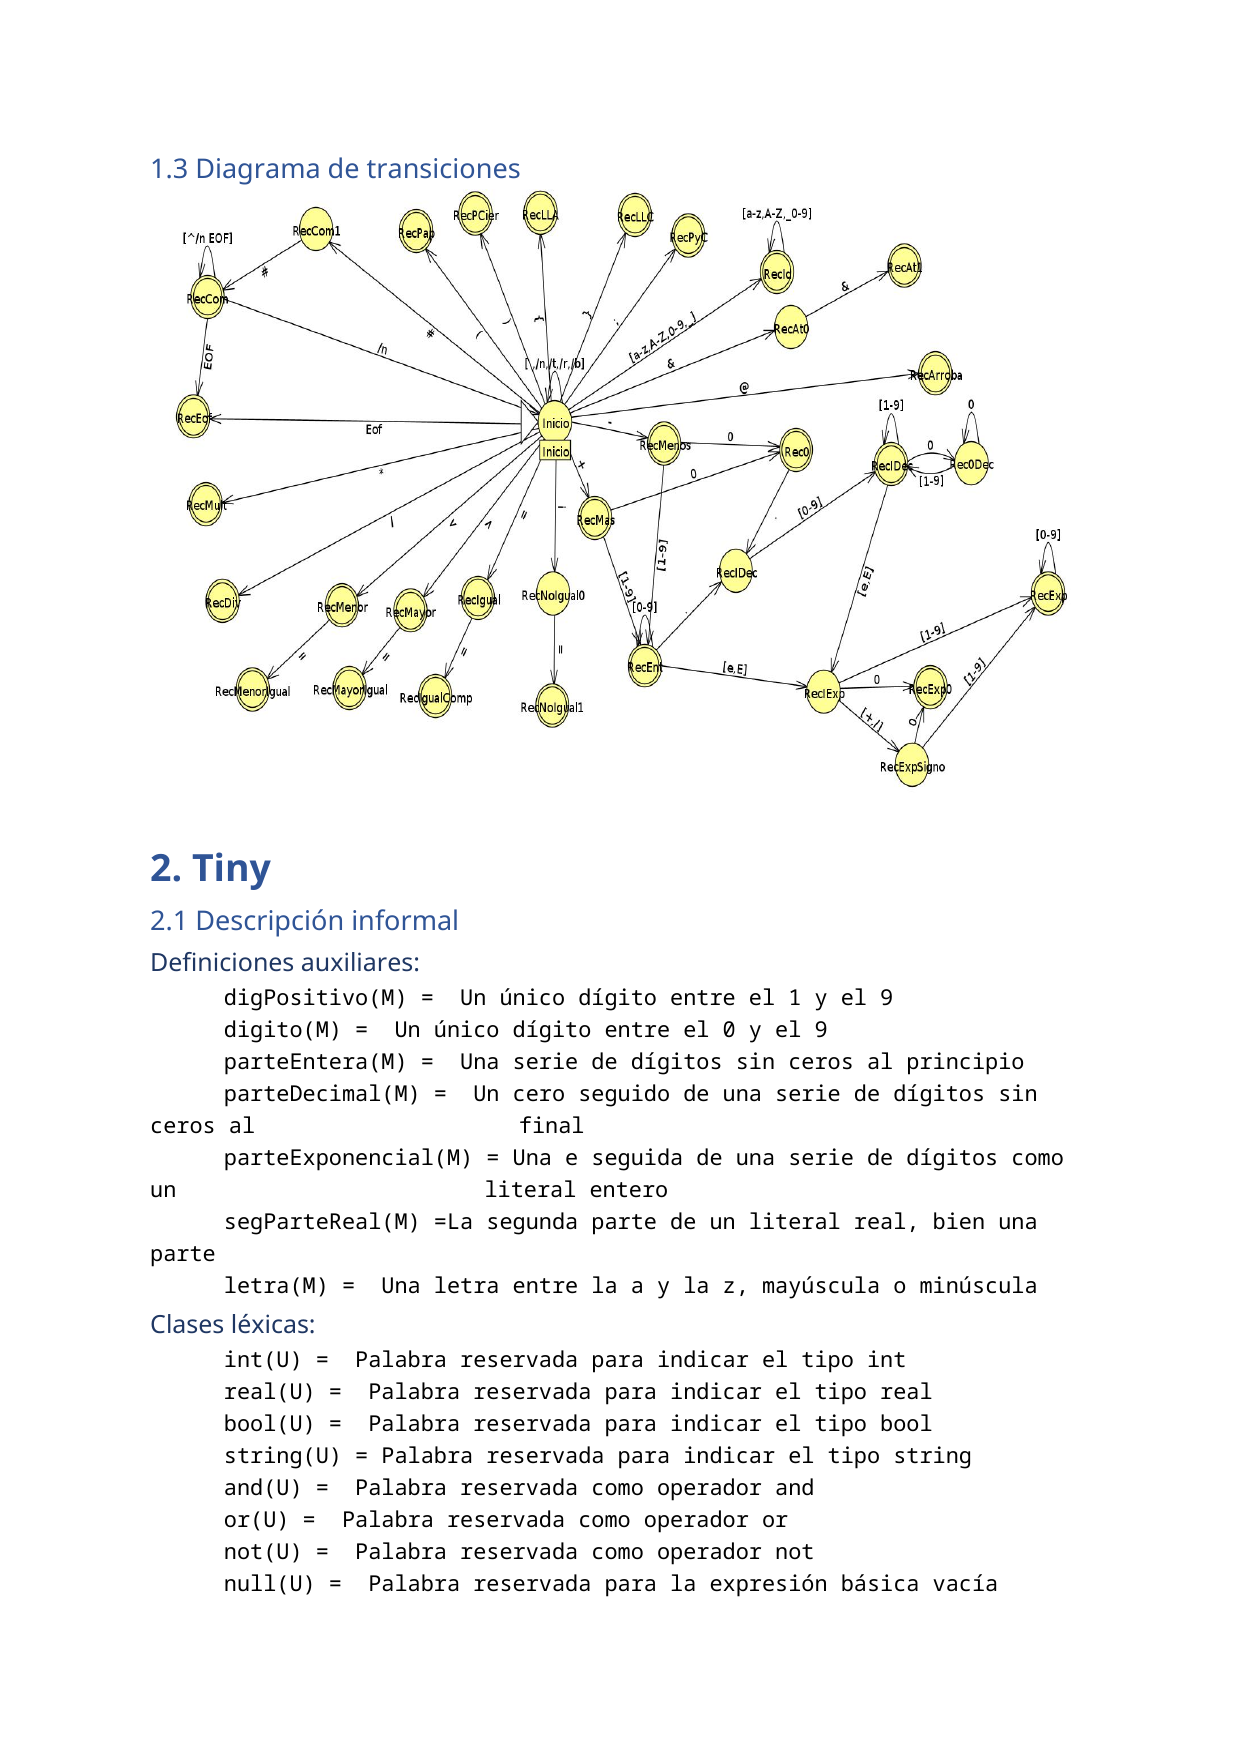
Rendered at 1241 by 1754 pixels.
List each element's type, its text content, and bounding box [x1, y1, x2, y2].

picture [168, 189, 1241, 815]
text parteDecimal(M) = Un cero seguido de una serie de dígitos sin ceros al final parteExponencial(M) = Una e seguida de una serie de dígitos como un literal entero segParteReal(M) =La segunda parte de un literal real, bien una parte [150, 1078, 1090, 1268]
subtitle Definiciones auxiliares: [150, 945, 1090, 979]
text digPositivo(M) = Un único dígito entre el 1 y el 9 digito(M) = Un único dígito entre el 0 y el 9 parteEntera(M) = Una serie de dí­gitos sin ceros al principio [150, 982, 1090, 1076]
subtitle 1.3 Diagrama de transiciones [150, 150, 1090, 187]
subtitle 2.1 Descripción informal [150, 901, 1090, 938]
subtitle Clases léxicas: [150, 1307, 1090, 1341]
text letra(M) = Una letra entre la a y la z, mayúscula o minúscula [150, 1271, 1090, 1300]
title 2. Tiny [150, 842, 1090, 893]
text int(U) = Palabra reservada para indicar el tipo int real(U) = Palabra reservada para indicar el tipo real bool(U) = Palabra reservada para indicar el tipo bool string(U) = Palabra reservada para indicar el tipo string and(U) = Palabra reservada como operador and or(U) = Palabra reservada como operador or not(U) = Palabra reservada como operador not null(U) = Palabra reservada para la expresión básica vacía [150, 1343, 1090, 1598]
